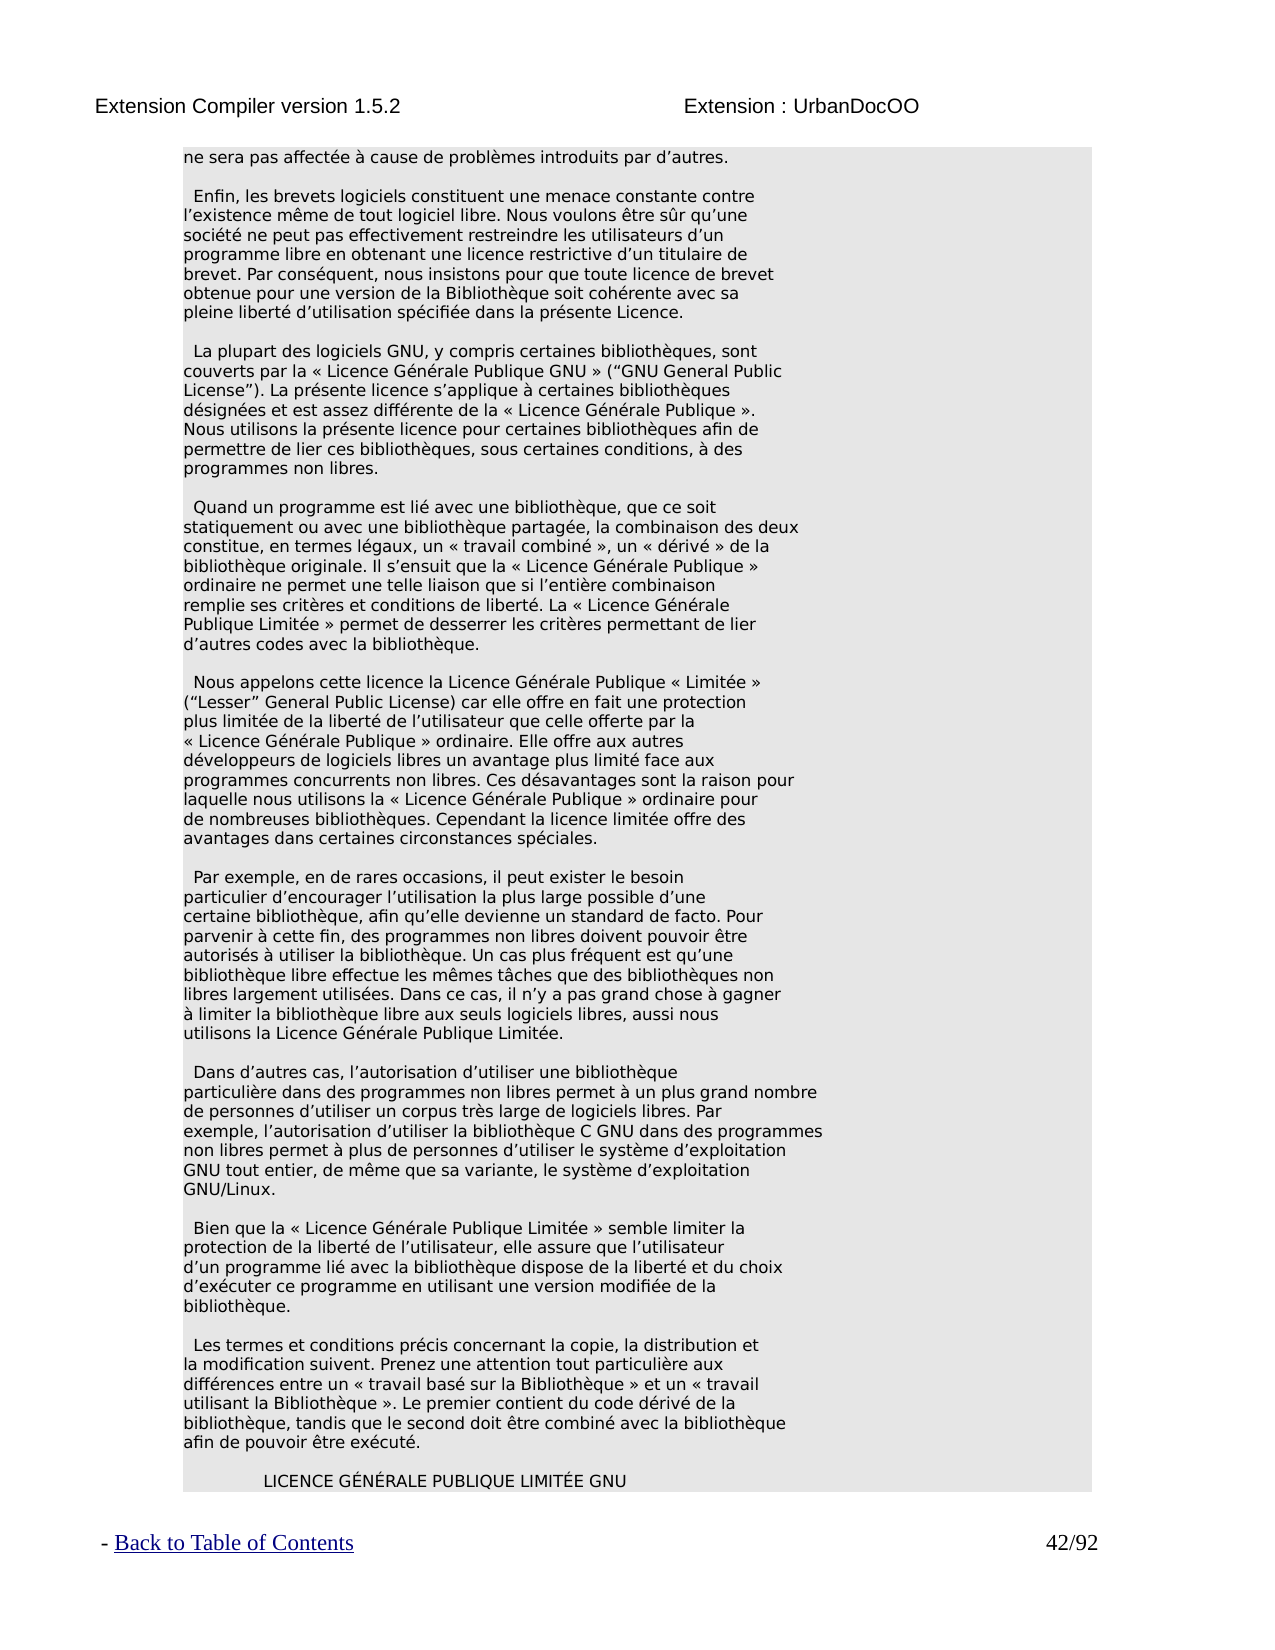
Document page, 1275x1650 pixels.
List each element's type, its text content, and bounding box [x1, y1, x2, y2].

text bibliothèque, tandis que le second doit être combiné avec la bibliothèque [183, 1414, 1092, 1433]
text particulier d’encourager l’utilisation la plus large possible d’une [183, 888, 1092, 907]
text ordinaire ne permet une telle liaison que si l’entière combinaison [183, 576, 1092, 596]
text société ne peut pas effectivement restreindre les utilisateurs d’un [183, 225, 1092, 245]
text brevet. Par conséquent, nous insistons pour que toute licence de brevet [183, 264, 1092, 284]
text La plupart des logiciels GNU, y compris certaines bibliothèques, sont [183, 342, 1092, 362]
text programme libre en obtenant une licence restrictive d’un titulaire de [183, 245, 1092, 264]
text permettre de lier ces bibliothèques, sous certaines conditions, à des [183, 440, 1092, 459]
text bibliothèque libre effectue les mêmes tâches que des bibliothèques non [183, 966, 1092, 985]
text bibliothèque. [183, 1297, 1092, 1316]
text ne sera pas affectée à cause de problèmes introduits par d’autres. [183, 147, 1092, 167]
text bibliothèque originale. Il s’ensuit que la « Licence Générale Publique » [183, 557, 1092, 576]
text autorisés à utiliser la bibliothèque. Un cas plus fréquent est qu’une [183, 946, 1092, 966]
text « Licence Générale Publique » ordinaire. Elle offre aux autres [183, 732, 1092, 751]
text non libres permet à plus de personnes d’utiliser le système d’exploitation [183, 1141, 1092, 1160]
text constitue, en termes légaux, un « travail combiné », un « dérivé » de la [183, 537, 1092, 557]
text programmes concurrents non libres. Ces désavantages sont la raison pour [183, 771, 1092, 790]
text protection de la liberté de l’utilisateur, elle assure que l’utilisateur [183, 1238, 1092, 1258]
text l’existence même de tout logiciel libre. Nous voulons être sûr qu’une [183, 206, 1092, 225]
text certaine bibliothèque, afin qu’elle devienne un standard de facto. Pour [183, 907, 1092, 927]
text Bien que la « Licence Générale Publique Limitée » semble limiter la [183, 1219, 1092, 1238]
text Nous appelons cette licence la Licence Générale Publique « Limitée » [183, 673, 1092, 693]
text statiquement ou avec une bibliothèque partagée, la combinaison des deux [183, 518, 1092, 537]
text Enfin, les brevets logiciels constituent une menace constante contre [183, 186, 1092, 206]
text utilisant la Bibliothèque ». Le premier contient du code dérivé de la [183, 1394, 1092, 1414]
text avantages dans certaines circonstances spéciales. [183, 829, 1092, 849]
text pleine liberté d’utilisation spécifiée dans la présente Licence. [183, 303, 1092, 323]
text Nous utilisons la présente licence pour certaines bibliothèques afin de [183, 420, 1092, 440]
text de personnes d’utiliser un corpus très large de logiciels libres. Par [183, 1102, 1092, 1121]
text utilisons la Licence Générale Publique Limitée. [183, 1024, 1092, 1043]
text GNU/Linux. [183, 1180, 1092, 1199]
text d’exécuter ce programme en utilisant une version modifiée de la [183, 1277, 1092, 1297]
text (“Lesser” General Public License) car elle offre en fait une protection [183, 693, 1092, 712]
text la modification suivent. Prenez une attention tout particulière aux [183, 1355, 1092, 1375]
text obtenue pour une version de la Bibliothèque soit cohérente avec sa [183, 284, 1092, 303]
text afin de pouvoir être exécuté. [183, 1433, 1092, 1453]
text d’un programme lié avec la bibliothèque dispose de la liberté et du choix [183, 1258, 1092, 1277]
text couverts par la « Licence Générale Publique GNU » (“GNU General Public [183, 362, 1092, 381]
text libres largement utilisées. Dans ce cas, il n’y a pas grand chose à gagner [183, 985, 1092, 1004]
text laquelle nous utilisons la « Licence Générale Publique » ordinaire pour [183, 790, 1092, 810]
text particulière dans des programmes non libres permet à un plus grand nombre [183, 1082, 1092, 1102]
text programmes non libres. [183, 459, 1092, 479]
text développeurs de logiciels libres un avantage plus limité face aux [183, 751, 1092, 771]
text LICENCE GÉNÉRALE PUBLIQUE LIMITÉE GNU [183, 1472, 1092, 1492]
text différences entre un « travail basé sur la Bibliothèque » et un « travail [183, 1375, 1092, 1394]
text désignées et est assez différente de la « Licence Générale Publique ». [183, 401, 1092, 420]
text Par exemple, en de rares occasions, il peut exister le besoin [183, 868, 1092, 888]
text Les termes et conditions précis concernant la copie, la distribution et [183, 1336, 1092, 1355]
text parvenir à cette fin, des programmes non libres doivent pouvoir être [183, 927, 1092, 946]
text à limiter la bibliothèque libre aux seuls logiciels libres, aussi nous [183, 1004, 1092, 1024]
text Quand un programme est lié avec une bibliothèque, que ce soit [183, 498, 1092, 518]
text de nombreuses bibliothèques. Cependant la licence limitée offre des [183, 810, 1092, 829]
text d’autres codes avec la bibliothèque. [183, 634, 1092, 654]
text remplie ses critères et conditions de liberté. La « Licence Générale [183, 596, 1092, 615]
text License”). La présente licence s’applique à certaines bibliothèques [183, 381, 1092, 401]
text exemple, l’autorisation d’utiliser la bibliothèque C GNU dans des programmes [183, 1121, 1092, 1141]
text Publique Limitée » permet de desserrer les critères permettant de lier [183, 615, 1092, 634]
text Dans d’autres cas, l’autorisation d’utiliser une bibliothèque [183, 1063, 1092, 1082]
text GNU tout entier, de même que sa variante, le système d’exploitation [183, 1160, 1092, 1180]
text plus limitée de la liberté de l’utilisateur que celle offerte par la [183, 712, 1092, 732]
